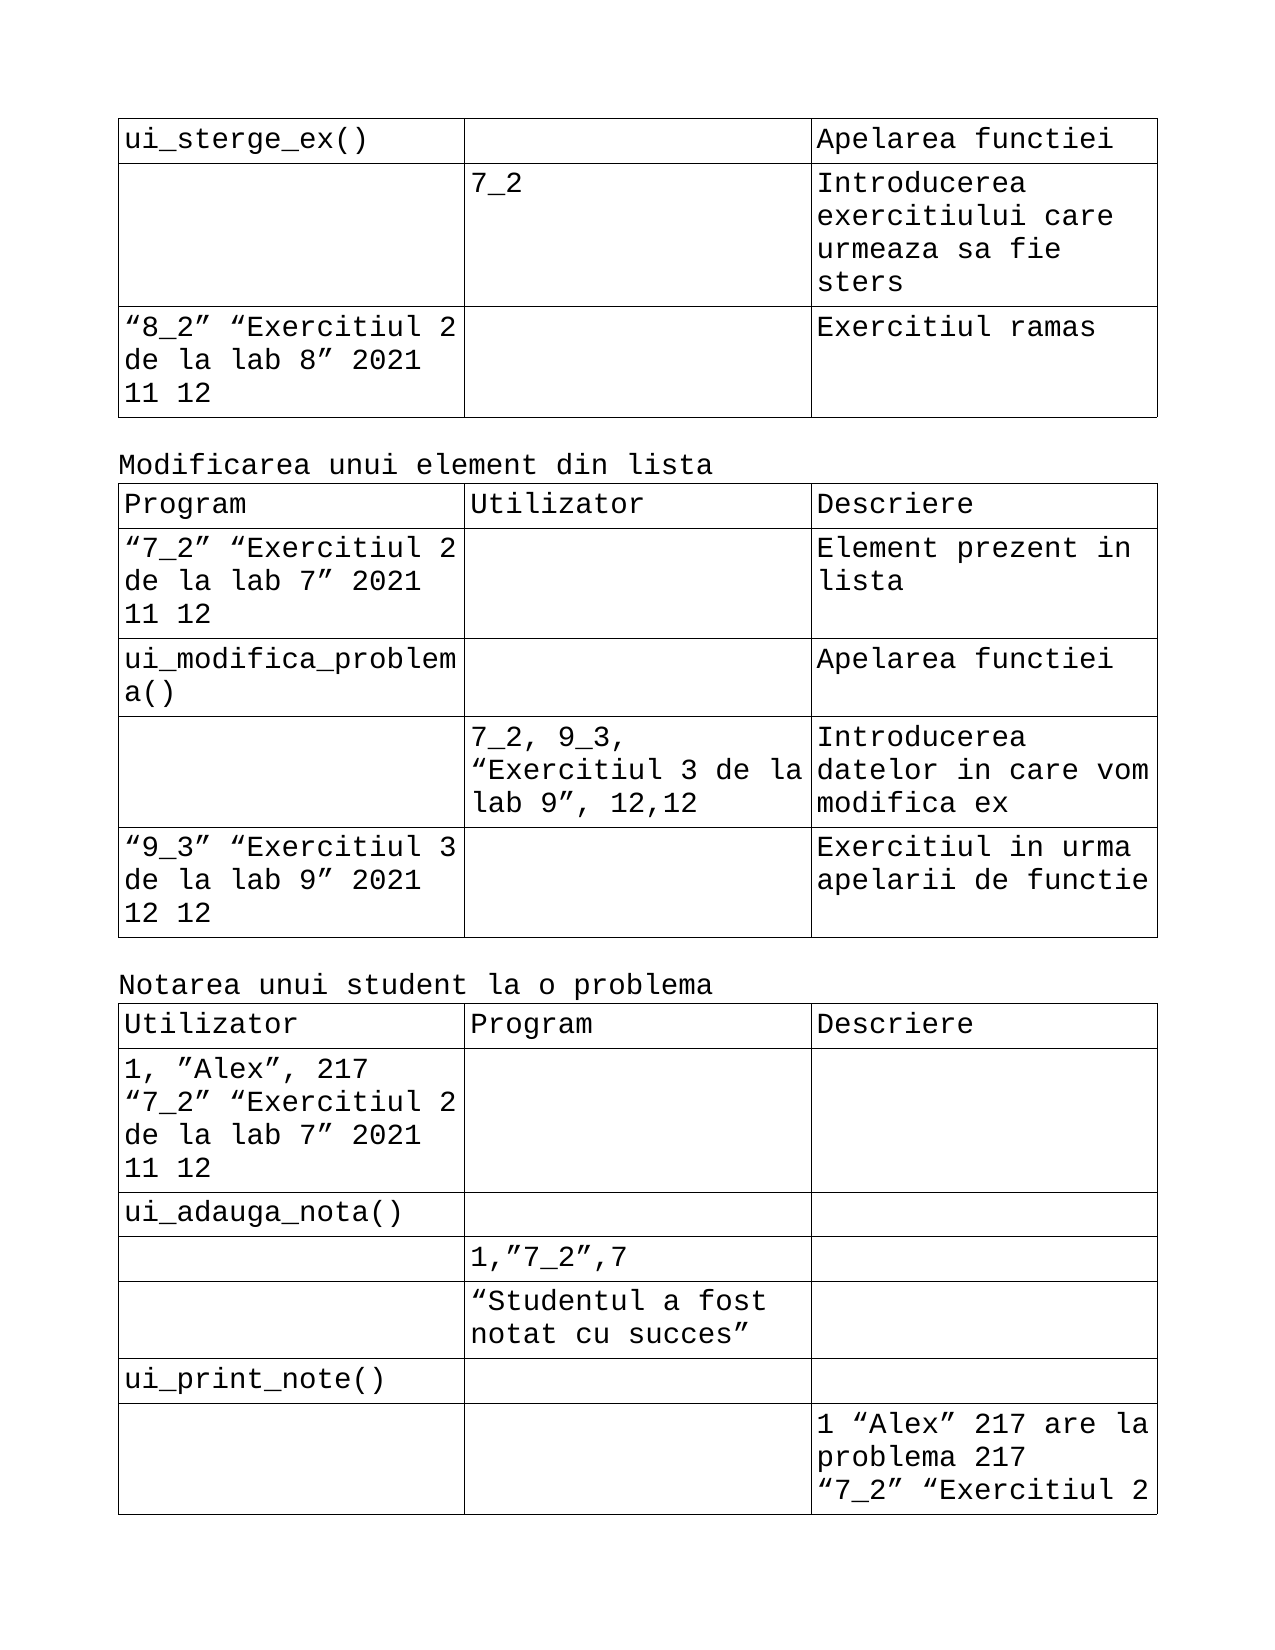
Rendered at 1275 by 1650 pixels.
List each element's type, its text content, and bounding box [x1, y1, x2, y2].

table_cell ui_sterge_ex() [119, 119, 464, 163]
table_cell [465, 1359, 811, 1403]
table_cell [465, 307, 811, 417]
table_cell Introducerea exercitiului care urmeaza sa fie sters [812, 164, 1157, 306]
text Notarea unui student la o problema [118, 970, 1157, 1003]
table_header Program [465, 1004, 811, 1048]
table_cell Exercitiul ramas [812, 307, 1157, 417]
table_cell [465, 1049, 811, 1192]
table_header Utilizator [465, 484, 811, 528]
table_header Program [119, 484, 464, 528]
table_cell [812, 1359, 1157, 1403]
table_cell 1,”7_2”,7 [465, 1237, 811, 1281]
table_cell “7_2” “Exercitiul 2 de la lab 7” 2021 11 12 [119, 529, 464, 638]
table_cell ui_adauga_nota() [119, 1193, 464, 1236]
table_cell [119, 164, 464, 306]
table_cell Element prezent in lista [812, 529, 1157, 638]
table_cell [119, 1237, 464, 1281]
table_cell 1 “Alex” 217 are la problema 217 “7_2” “Exercitiul 2 [812, 1404, 1157, 1513]
table_cell “8_2” “Exercitiul 2 de la lab 8” 2021 11 12 [119, 307, 464, 417]
table_cell 7_2 [465, 164, 811, 306]
table_cell [119, 1282, 464, 1358]
table_cell [812, 1237, 1157, 1281]
table_cell [119, 1404, 464, 1513]
table_cell ui_print_note() [119, 1359, 464, 1403]
table_cell [812, 1049, 1157, 1192]
table_cell [465, 1193, 811, 1236]
table_cell Apelarea functiei [812, 639, 1157, 716]
table_cell 7_2, 9_3, “Exercitiul 3 de la lab 9”, 12,12 [465, 717, 811, 827]
text Modificarea unui element din lista [118, 450, 1157, 483]
table_cell [465, 529, 811, 638]
table_cell “Studentul a fost notat cu succes” [465, 1282, 811, 1358]
table_cell [465, 1404, 811, 1513]
table_header Descriere [812, 1004, 1157, 1048]
table_cell Exercitiul in urma apelarii de functie [812, 828, 1157, 937]
table_cell [812, 1193, 1157, 1236]
table_header Utilizator [119, 1004, 464, 1048]
table_cell [465, 639, 811, 716]
table_cell ui_modifica_problema() [119, 639, 464, 716]
table_cell “9_3” “Exercitiul 3 de la lab 9” 2021 12 12 [119, 828, 464, 937]
table_cell [465, 119, 811, 163]
table_cell 1, ”Alex”, 217 “7_2” “Exercitiul 2 de la lab 7” 2021 11 12 [119, 1049, 464, 1192]
table_cell Introducerea datelor in care vom modifica ex [812, 717, 1157, 827]
table_cell Apelarea functiei [812, 119, 1157, 163]
table_header Descriere [812, 484, 1157, 528]
table_cell [119, 717, 464, 827]
table_cell [812, 1282, 1157, 1358]
table_cell [465, 828, 811, 937]
